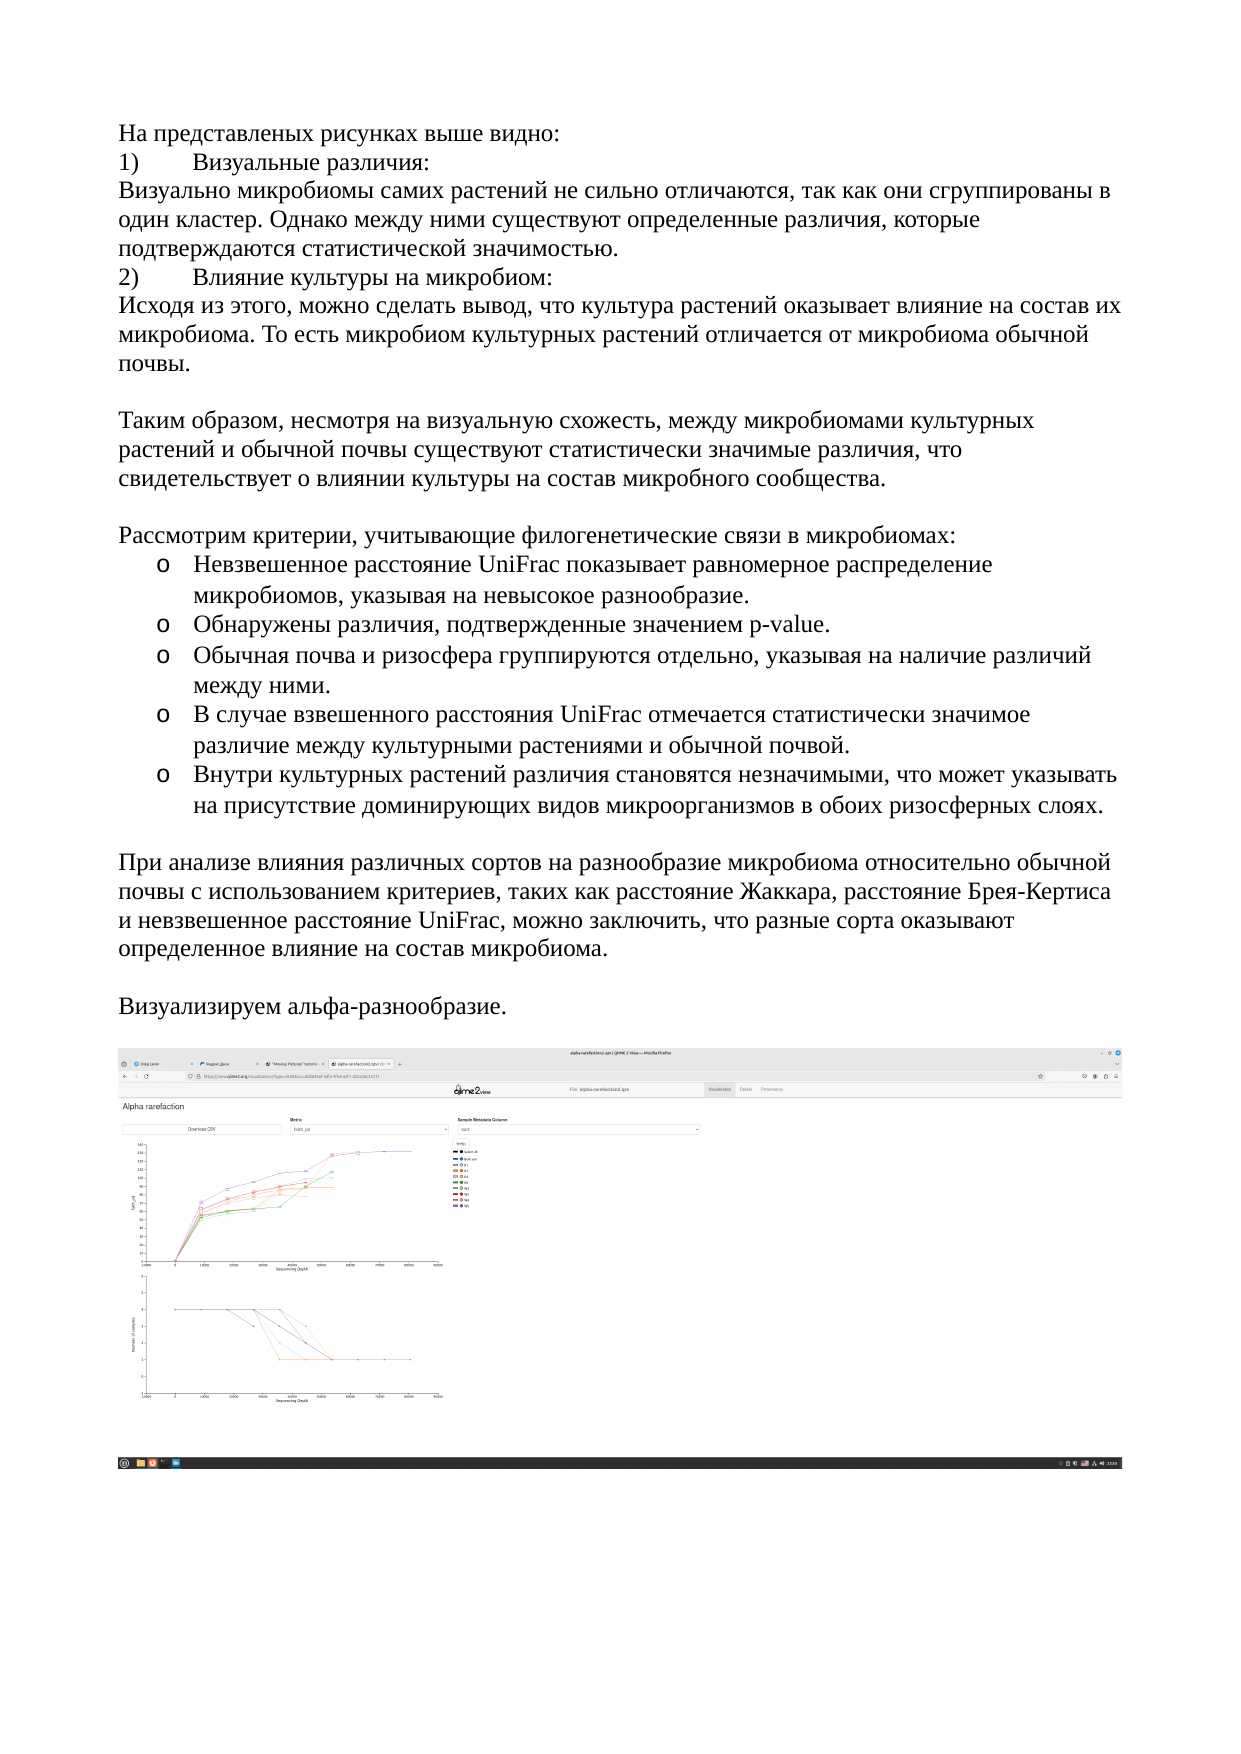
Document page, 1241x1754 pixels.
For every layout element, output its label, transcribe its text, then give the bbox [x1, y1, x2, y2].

text Исходя из этого, можно сделать вывод, что культура растений оказывает влияние на состав их микробиома. То есть микробиом культурных растений отличается от микробиома обычной почвы. [118, 291, 1122, 377]
list Обнаружены различия, подтвержденные значением p-value. [156, 609, 1122, 640]
text При анализе влияния различных сортов на разнообразие микробиома относительно обычной почвы с использованием критериев, таких как расстояние Жаккара, расстояние Брея-Кертиса и невзвешенное расстояние UniFrac, можно заключить, что разные сорта оказывают определенное влияние на состав микробиома. [118, 847, 1122, 962]
text Таким образом, несмотря на визуальную схожесть, между микробиомами культурных растений и обычной почвы существуют статистически значимые различия, что свидетельствует о влиянии культуры на состав микробного сообщества. [118, 406, 1122, 492]
list Внутри культурных растений различия становятся незначимыми, что может указывать на присутствие доминирующих видов микроорганизмов в обоих ризосферных слоях. [156, 759, 1122, 818]
text Рассмотрим критерии, учитывающие филогенетические связи в микробиомах: [118, 521, 1122, 549]
list Обычная почва и ризосфера группируются отдельно, указывая на наличие различий между ними. [156, 640, 1122, 699]
text Визуально микробиомы самих растений не сильно отличаются, так как они сгруппированы в один кластер. Однако между ними существуют определенные различия, которые подтверждаются статистической значимостью. [118, 176, 1122, 262]
text 2) Влияние культуры на микробиом: [118, 262, 1122, 291]
text На представленых рисунках выше видно: [118, 118, 1122, 147]
list Невзвешенное расстояние UniFrac показывает равномерное распределение микробиомов, указывая на невысокое разнообразие. [156, 549, 1122, 609]
text 1) Визуальные различия: [118, 147, 1122, 176]
text Визуализируем альфа-разнообразие. [118, 991, 1122, 1020]
list В случае взвешенного расстояния UniFrac отмечается статистически значимое различие между культурными растениями и обычной почвой. [156, 699, 1122, 759]
